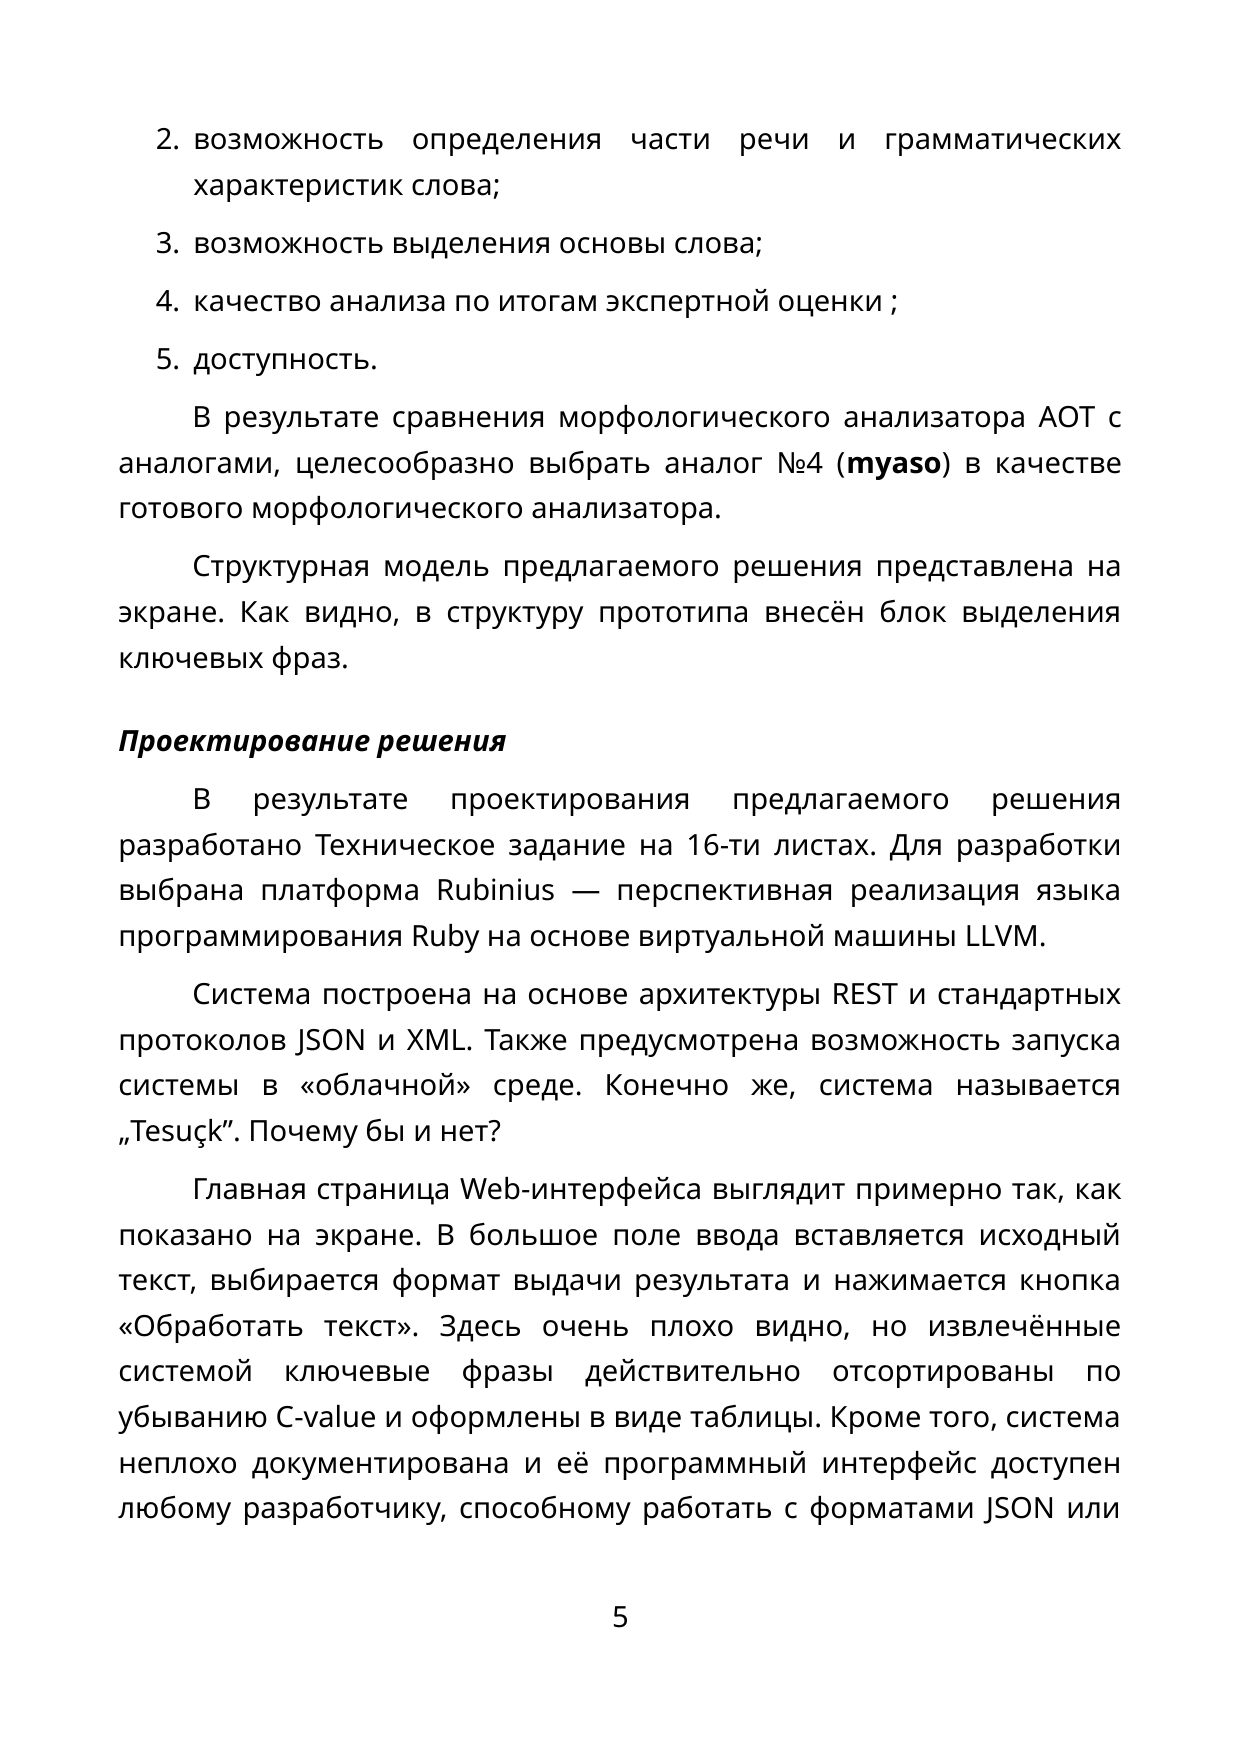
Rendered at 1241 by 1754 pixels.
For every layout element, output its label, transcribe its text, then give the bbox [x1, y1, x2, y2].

subtitle Проектирование решения [118, 720, 1122, 760]
text Главная страница Web-интерфейса выглядит примерно так, как показано на экране. В большое поле ввода вставляется исходный текст, выбирается формат выдачи результата и нажимается кнопка «Обработать текст». Здесь очень плохо видно, но извлечённые системой ключевые фразы действительно отсортированы по убыванию C-value и оформлены в виде таблицы. Кроме того, система неплохо документирована и её программный интерфейс доступен любому разработчику, способному работать с форматами JSON или [118, 1168, 1122, 1527]
text Структурная модель предлагаемого решения представлена на экране. Как видно, в структуру прототипа внесён блок выделения ключевых фраз. [118, 546, 1122, 677]
list доступность. [156, 338, 1122, 378]
text В результате сравнения морфологического анализатора АОТ с аналогами, целесообразно выбрать аналог №4 (myaso) в качестве готового морфологического анализатора. [118, 396, 1122, 527]
text Система построена на основе архитектуры REST и стандартных протоколов JSON и XML. Также предусмотрена возможность запуска системы в «облачной» среде. Конечно же, система называется „Tesuçk”. Почему бы и нет? [118, 973, 1122, 1150]
text В результате проектирования предлагаемого решения разработано Техническое задание на 16-ти листах. Для разработки выбрана платформа Rubinius — перспективная реализация языка программирования Ruby на основе виртуальной машины LLVM. [118, 778, 1122, 955]
list качество анализа по итогам экспертной оценки ; [156, 280, 1122, 320]
list возможность определения части речи и грамматических характеристик слова; [156, 118, 1122, 203]
list возможность выделения основы слова; [156, 222, 1122, 262]
